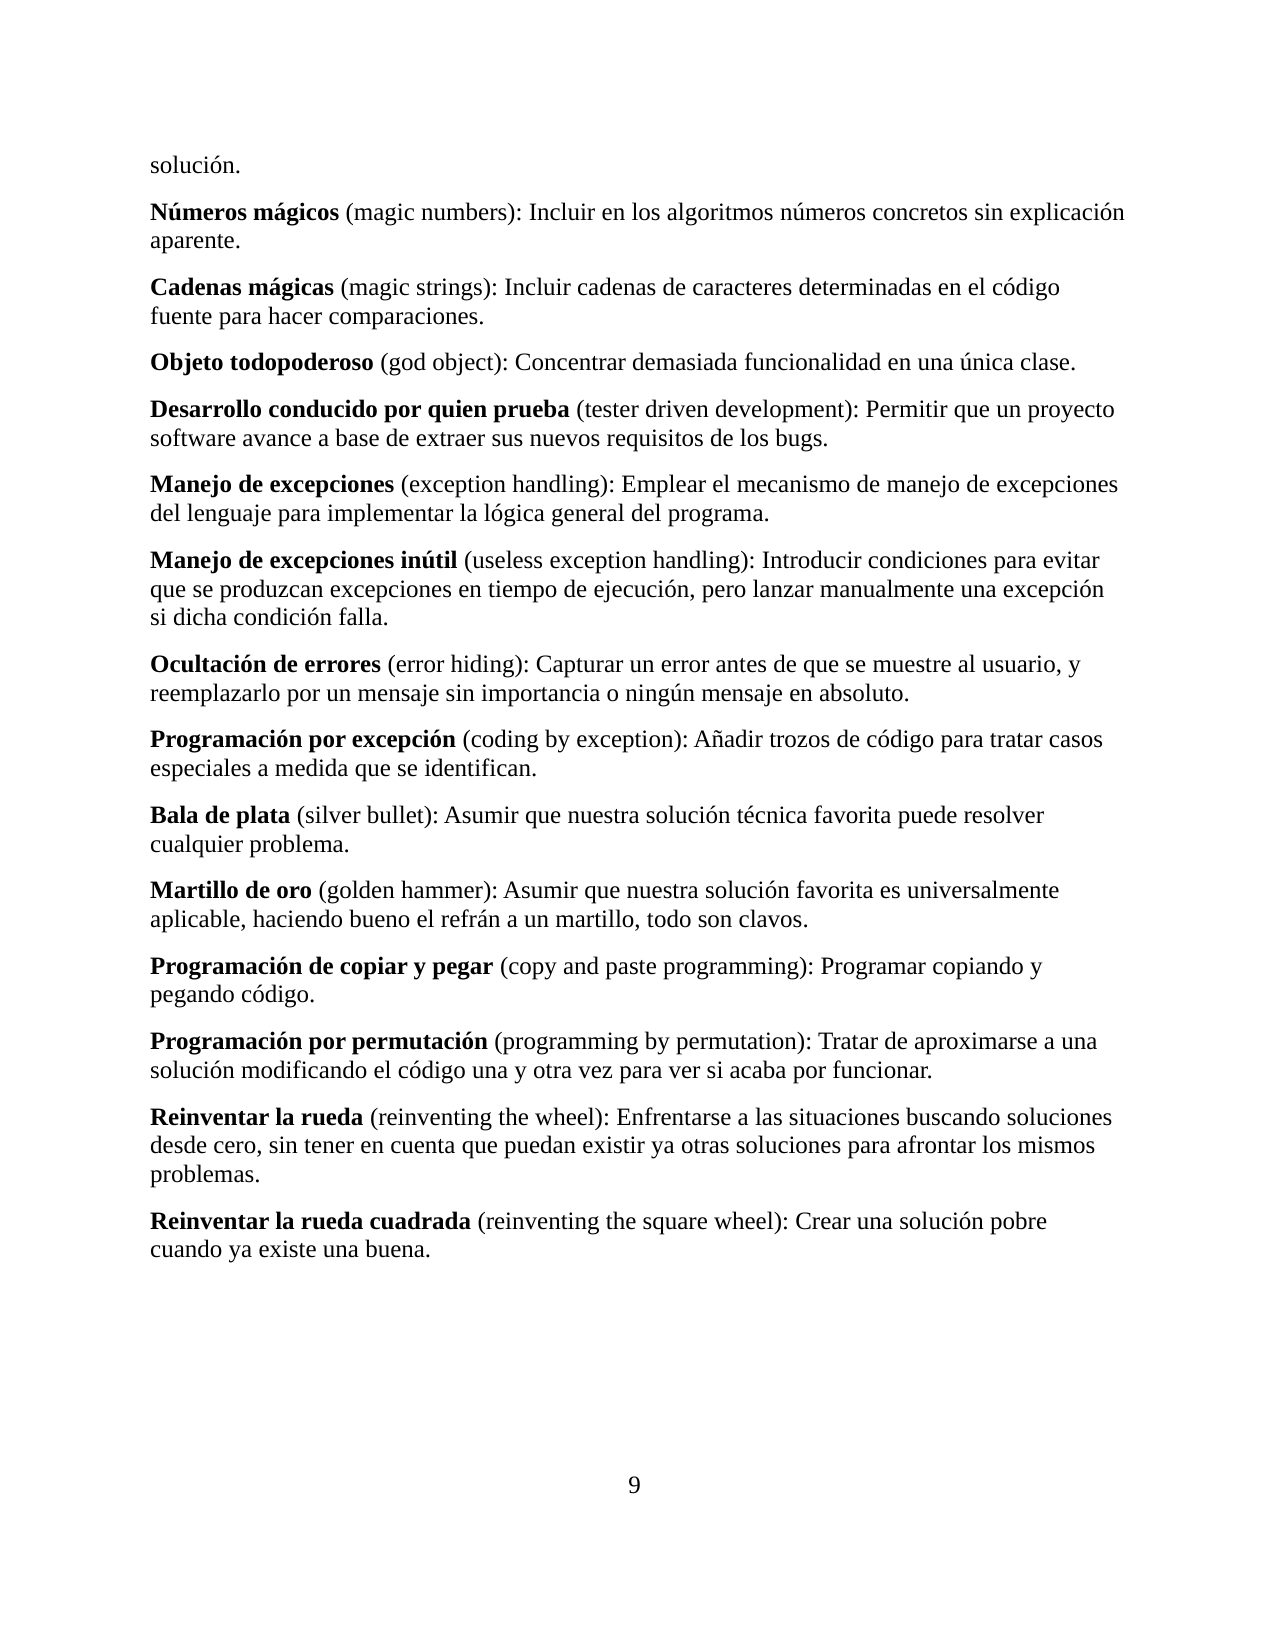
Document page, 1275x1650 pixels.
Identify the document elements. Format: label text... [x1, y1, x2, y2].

text Manejo de excepciones (exception handling): Emplear el mecanismo de manejo de excepciones del lenguaje para implementar la lógica general del programa. [150, 469, 1125, 527]
text Objeto todopoderoso (god object): Concentrar demasiada funcionalidad en una única clase. [150, 347, 1125, 376]
text Programación por permutación (programming by permutation): Tratar de aproximarse a una solución modificando el código una y otra vez para ver si acaba por funcionar. [150, 1026, 1125, 1084]
text Ocultación de errores (error hiding): Capturar un error antes de que se muestre al usuario, y reemplazarlo por un mensaje sin importancia o ningún mensaje en absoluto. [150, 649, 1125, 707]
text Bala de plata (silver bullet): Asumir que nuestra solución técnica favorita puede resolver cualquier problema. [150, 800, 1125, 857]
text Programación por excepción (coding by exception): Añadir trozos de código para tratar casos especiales a medida que se identifican. [150, 724, 1125, 782]
text Reinventar la rueda cuadrada (reinventing the square wheel): Crear una solución pobre cuando ya existe una buena. [150, 1206, 1125, 1263]
text solución. [150, 150, 1125, 179]
text Reinventar la rueda (reinventing the wheel): Enfrentarse a las situaciones buscando soluciones desde cero, sin tener en cuenta que puedan existir ya otras soluciones para afrontar los mismos problemas. [150, 1102, 1125, 1188]
text Cadenas mágicas (magic strings): Incluir cadenas de caracteres determinadas en el código fuente para hacer comparaciones. [150, 272, 1125, 329]
text Martillo de oro (golden hammer): Asumir que nuestra solución favorita es universalmente aplicable, haciendo bueno el refrán a un martillo, todo son clavos. [150, 875, 1125, 933]
text Programación de copiar y pegar (copy and paste programming): Programar copiando y pegando código. [150, 951, 1125, 1008]
text Números mágicos (magic numbers): Incluir en los algoritmos números concretos sin explicación aparente. [150, 197, 1125, 254]
text Manejo de excepciones inútil (useless exception handling): Introducir condiciones para evitar que se produzcan excepciones en tiempo de ejecución, pero lanzar manualmente una excepción si dicha condición falla. [150, 545, 1125, 631]
text Desarrollo conducido por quien prueba (tester driven development): Permitir que un proyecto software avance a base de extraer sus nuevos requisitos de los bugs. [150, 394, 1125, 452]
